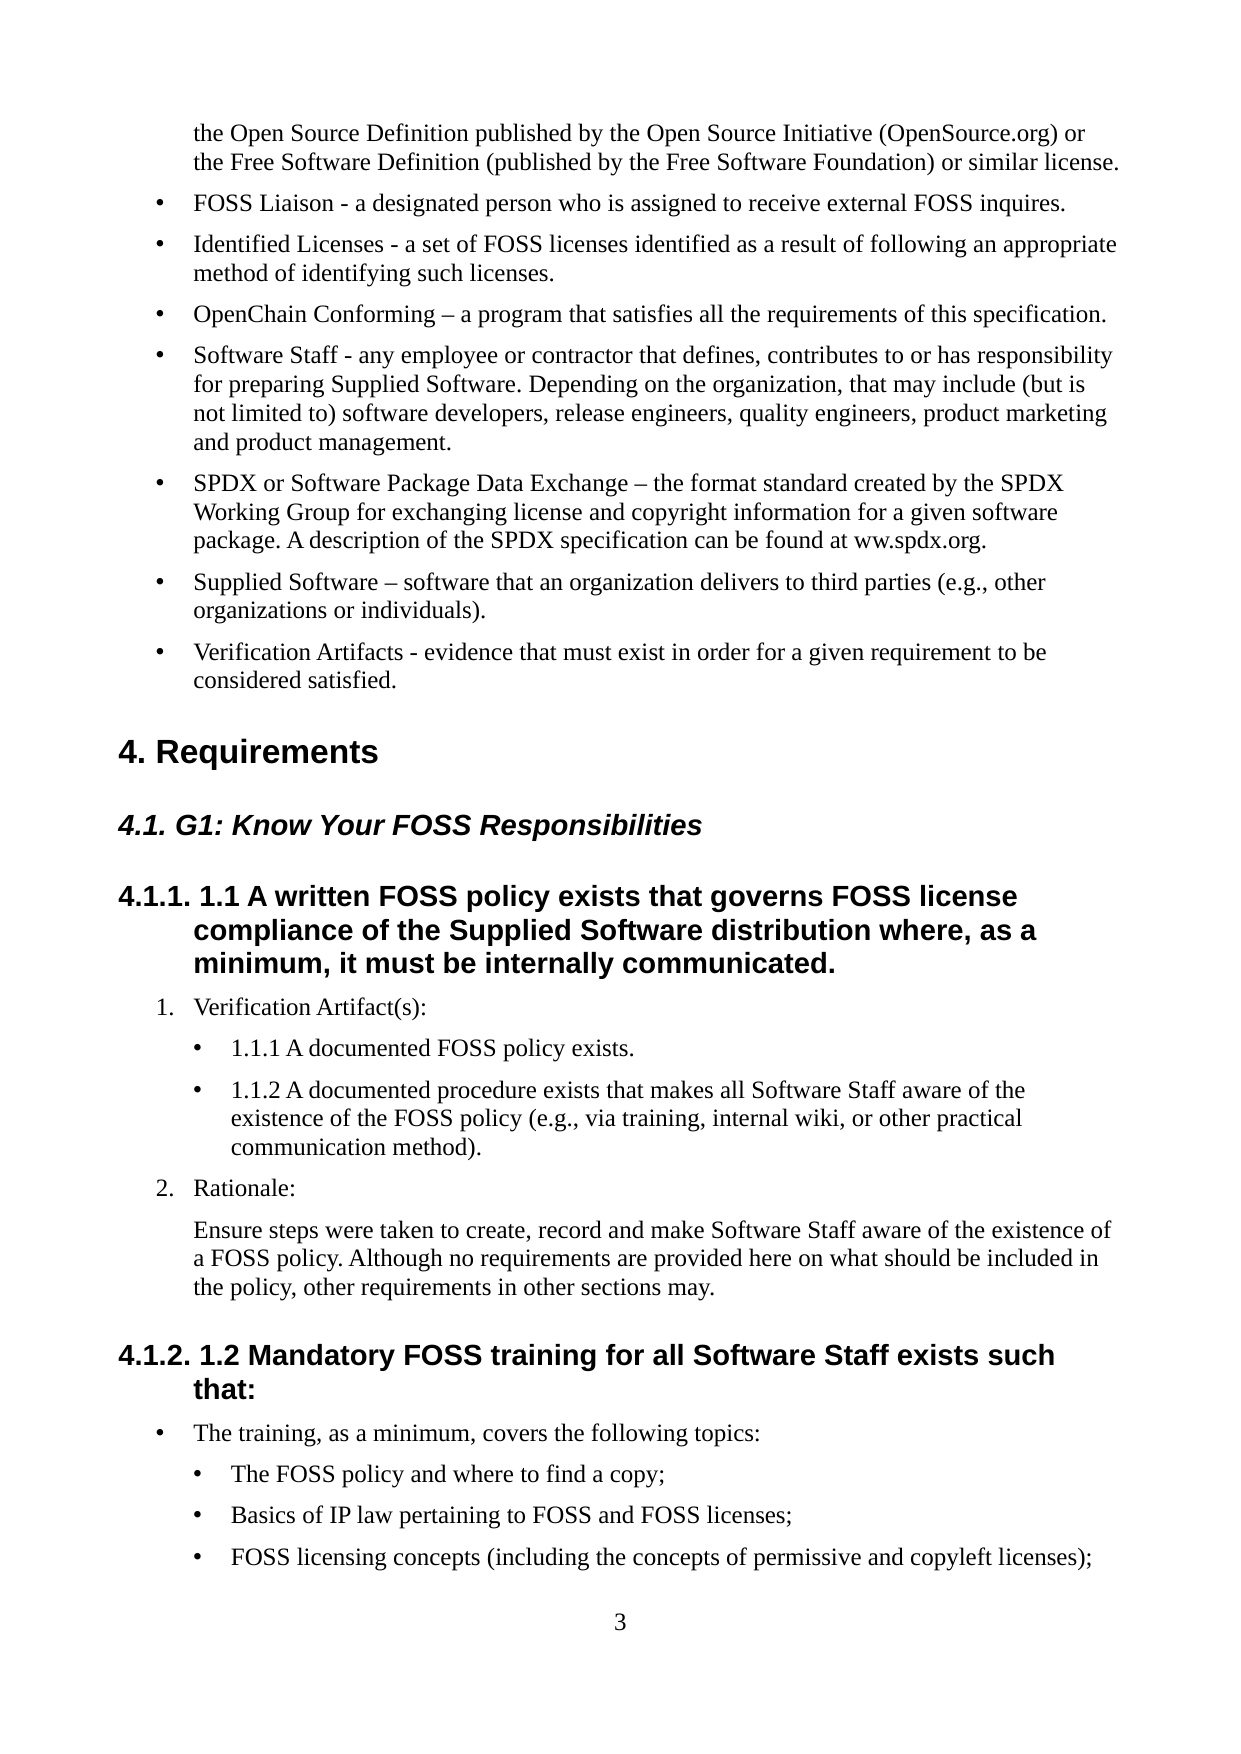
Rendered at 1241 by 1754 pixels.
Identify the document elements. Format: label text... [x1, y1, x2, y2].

subtitle Requirements [118, 732, 1122, 771]
list FOSS licensing concepts (including the concepts of permissive and copyleft licenses); [193, 1542, 1122, 1571]
list OpenChain Conforming – a program that satisfies all the requirements of this specification. [156, 299, 1122, 328]
subtitle 1.1 A written FOSS policy exists that governs FOSS license compliance of the Supplied Software distribution where, as a minimum, it must be internally communicated. [118, 879, 1122, 980]
list The FOSS policy and where to find a copy; [193, 1459, 1122, 1488]
list Verification Artifacts - evidence that must exist in order for a given requirement to be considered satisfied. [156, 637, 1122, 694]
subtitle G1: Know Your FOSS Responsibilities [118, 808, 1122, 842]
list Verification Artifact(s): [156, 992, 1122, 1021]
list SPDX or Software Package Data Exchange – the format standard created by the SPDX Working Group for exchanging license and copyright information for a given software package. A description of the SPDX specification can be found at ww.spdx.org. [156, 468, 1122, 554]
list The training, as a minimum, covers the following topics: [156, 1418, 1122, 1447]
list Basics of IP law pertaining to FOSS and FOSS licenses; [193, 1501, 1122, 1529]
list Ensure steps were taken to create, record and make Software Staff aware of the existence of a FOSS policy. Although no requirements are provided here on what should be included in the policy, other requirements in other sections may. [156, 1215, 1122, 1301]
list the Open Source Definition published by the Open Source Initiative (OpenSource.org) or the Free Software Definition (published by the Free Software Foundation) or similar license. [156, 118, 1122, 176]
list FOSS Liaison - a designated person who is assigned to receive external FOSS inquires. [156, 188, 1122, 217]
list Supplied Software – software that an organization delivers to third parties (e.g., other organizations or individuals). [156, 567, 1122, 624]
list Software Staff - any employee or contractor that defines, contributes to or has responsibility for preparing Supplied Software. Depending on the organization, that may include (but is not limited to) software developers, release engineers, quality engineers, product marketing and product management. [156, 341, 1122, 456]
list 1.1.2 A documented procedure exists that makes all Software Staff aware of the existence of the FOSS policy (e.g., via training, internal wiki, or other practical communication method). [193, 1075, 1122, 1161]
list Identified Licenses - a set of FOSS licenses identified as a result of following an appropriate method of identifying such licenses. [156, 229, 1122, 287]
list 1.1.1 A documented FOSS policy exists. [193, 1033, 1122, 1062]
subtitle 1.2 Mandatory FOSS training for all Software Staff exists such that: [118, 1338, 1122, 1406]
list Rationale: [156, 1173, 1122, 1202]
